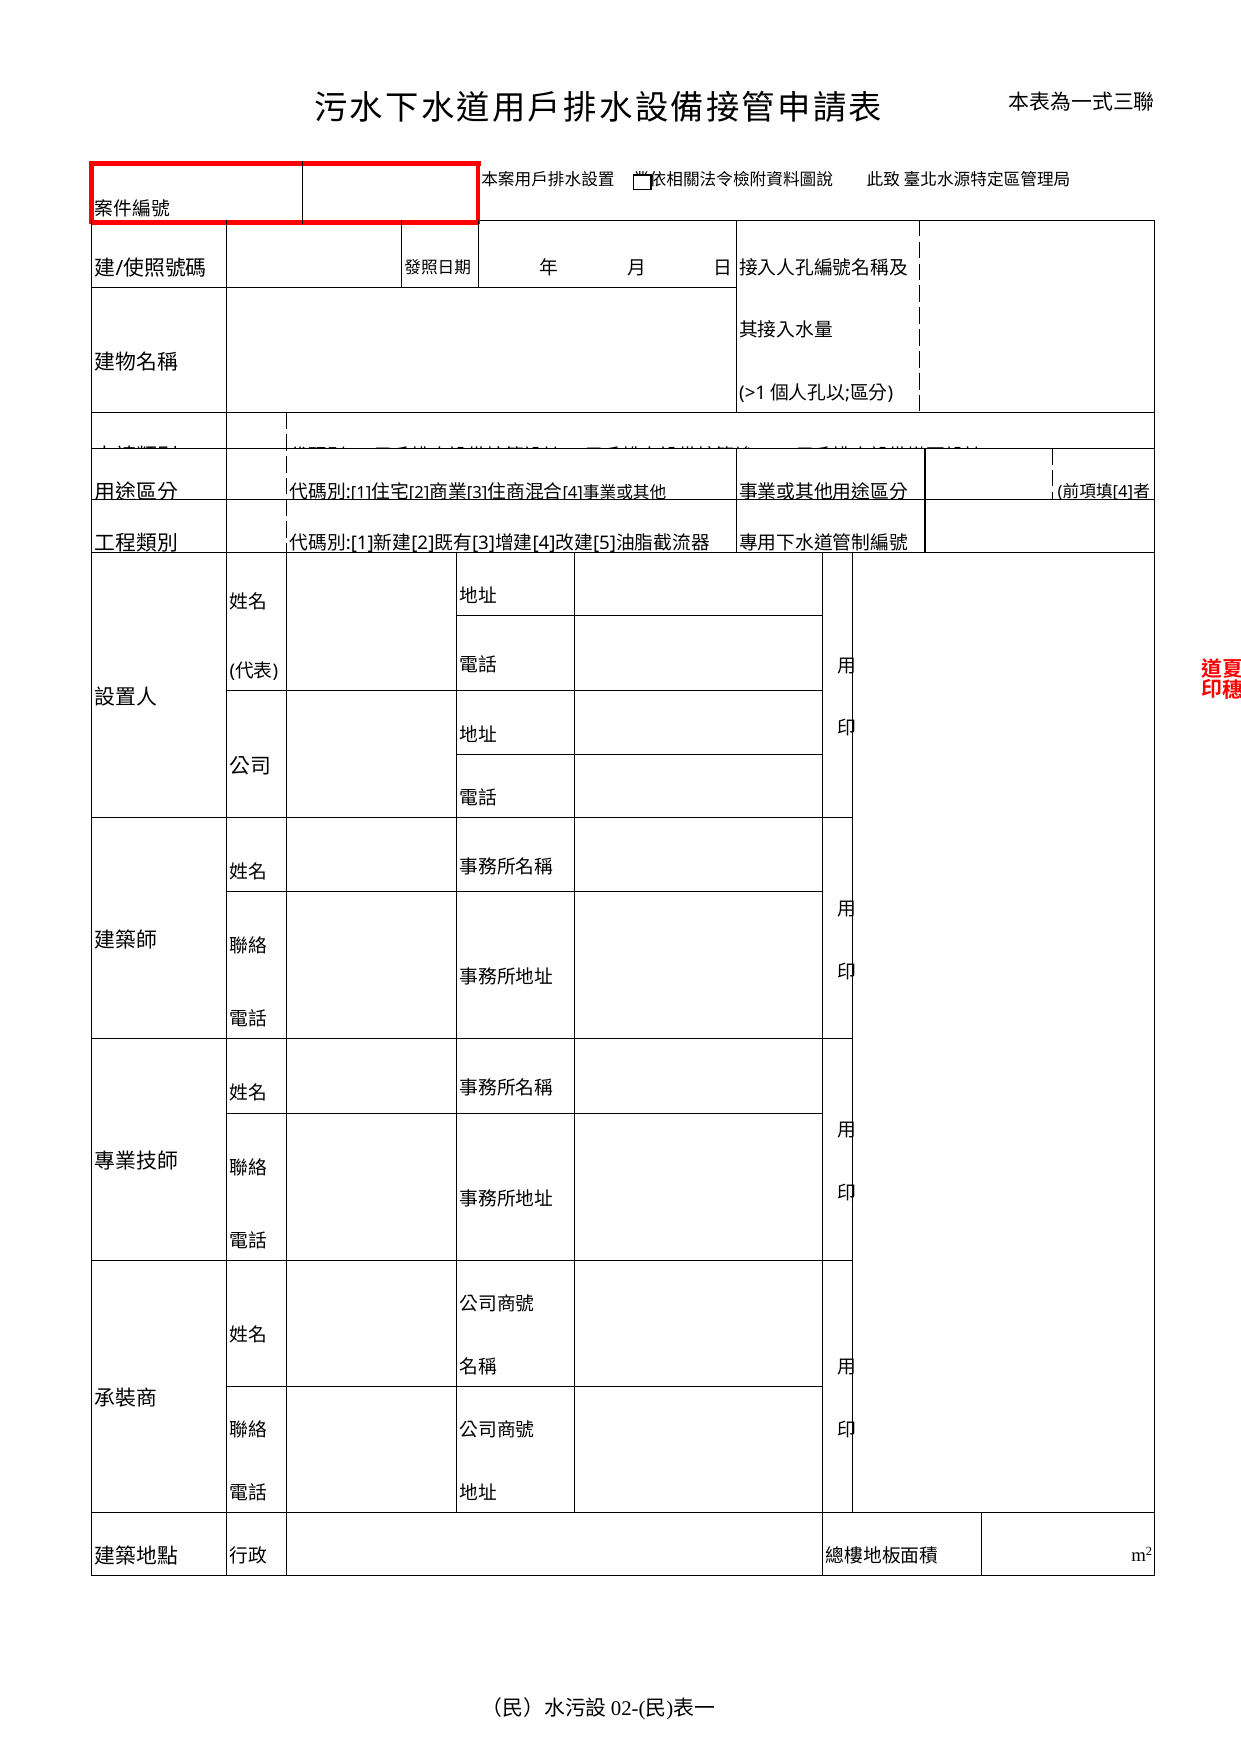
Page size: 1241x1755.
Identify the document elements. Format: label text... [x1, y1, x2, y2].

table_cell [680, 221, 709, 287]
table_cell 事務所地址 [457, 892, 574, 1038]
table_cell [926, 500, 1154, 552]
table_cell 聯絡 電話 [227, 1114, 286, 1260]
table_cell 工程類別 [92, 500, 226, 552]
table_cell [287, 1387, 456, 1512]
table_cell [479, 221, 505, 287]
table_cell 地址 [457, 691, 574, 754]
table_cell 建築師 [92, 818, 226, 1038]
table_cell [287, 1513, 822, 1575]
table_cell 公司商號 地址 [457, 1387, 574, 1512]
table_cell 建築地點 [92, 1513, 226, 1575]
table_cell [651, 221, 680, 287]
table_cell 建物名稱 [92, 288, 226, 412]
table_cell [287, 1039, 456, 1113]
table_cell 公司 [227, 691, 286, 817]
table_cell 公司商號 名稱 [457, 1261, 574, 1386]
table_cell [575, 892, 822, 1038]
table_cell 總樓地板面積 [823, 1513, 981, 1575]
table_cell 聯絡 電話 [227, 892, 286, 1038]
table_cell 設置人 [92, 553, 226, 817]
table_cell [575, 755, 822, 817]
table_cell [227, 413, 286, 448]
table_cell [926, 449, 1052, 499]
table_cell [563, 221, 595, 287]
table_header [303, 166, 476, 220]
table_cell 聯絡 電話 [227, 1387, 286, 1512]
table_cell 專用下水道管制編號(新建建築物者免填) [737, 500, 924, 552]
table_cell 代碼別:[1]用戶排水設備接管設計[2]用戶排水設備接管竣工[3]用戶排水設備變更設計 [286, 413, 1154, 448]
table_cell 用印 [823, 1039, 852, 1260]
table_cell [575, 616, 822, 690]
table_cell 專業技師 [92, 1039, 226, 1260]
table_cell [227, 500, 286, 552]
table_cell 日 [709, 221, 736, 287]
table_cell 姓名 (代表) [227, 553, 286, 690]
table_cell 用印 [823, 818, 852, 1038]
table_cell 事務所名稱 [457, 818, 574, 891]
table_cell 事務所地址 [457, 1114, 574, 1260]
table_cell [287, 892, 456, 1038]
table_cell [853, 553, 1154, 1512]
table_cell 申請類別 [92, 413, 226, 448]
table_cell 接入人孔編號名稱及其接入水量 (>1個人孔以;區分) [737, 221, 919, 412]
table_cell [227, 288, 736, 412]
table_cell [287, 1114, 456, 1260]
table_cell 行政 [227, 1513, 286, 1575]
table_cell 事業或其他用途區分 [737, 449, 924, 499]
table_cell 用印 [823, 1261, 852, 1512]
table_cell (前項填[4]者請詳填) [1053, 449, 1154, 499]
table_cell 用印 [823, 553, 852, 817]
table_cell 姓名 [227, 1261, 286, 1386]
table_cell [1190, 649, 1240, 709]
table_cell 年 [534, 221, 563, 287]
table_cell [287, 553, 456, 690]
table_cell m2 [1110, 1513, 1154, 1575]
table_cell [287, 691, 456, 817]
table_header 案件編號 (本欄申請人請勿填寫) [94, 166, 302, 220]
table_cell 代碼別:[1]住宅[2]商業[3]住商混合[4]事業或其他 [286, 449, 736, 499]
table_cell [227, 225, 401, 287]
table_cell 姓名 [227, 1039, 286, 1113]
table_cell [575, 691, 822, 754]
table_cell 事務所名稱 [457, 1039, 574, 1113]
table_cell [575, 1261, 822, 1386]
table_cell 發照日期 [402, 225, 478, 287]
table_cell 用途區分 (複選以;區分) [92, 449, 226, 499]
table_cell 電話 [457, 755, 574, 817]
table_cell [575, 1387, 822, 1512]
table_cell [575, 553, 822, 615]
table_cell 代碼別:[1]新建[2]既有[3]增建[4]改建[5]油脂截流器 [286, 500, 736, 552]
table_cell 姓名 [227, 818, 286, 891]
table_cell [287, 818, 456, 891]
table_cell 月 [622, 221, 651, 287]
table_cell [595, 221, 622, 287]
table_cell [575, 1039, 822, 1113]
table_cell [575, 1114, 822, 1260]
table_cell 建/使照號碼 [92, 225, 226, 287]
table_cell [575, 818, 822, 891]
table_cell [505, 221, 534, 287]
table_header 本案用戶排水設置 業依相關法令檢附資料圖說 此致 臺北水源特定區管理局 □業依核准圖說施工完竣 請准予備查 [480, 161, 1155, 220]
table_cell [227, 449, 286, 499]
table_cell 承裝商 [92, 1261, 226, 1512]
table_cell 地址 [457, 553, 574, 615]
table_cell [287, 1261, 456, 1386]
table_cell [982, 1513, 1109, 1575]
table_cell 電話 [457, 616, 574, 690]
table_cell [920, 221, 1154, 412]
